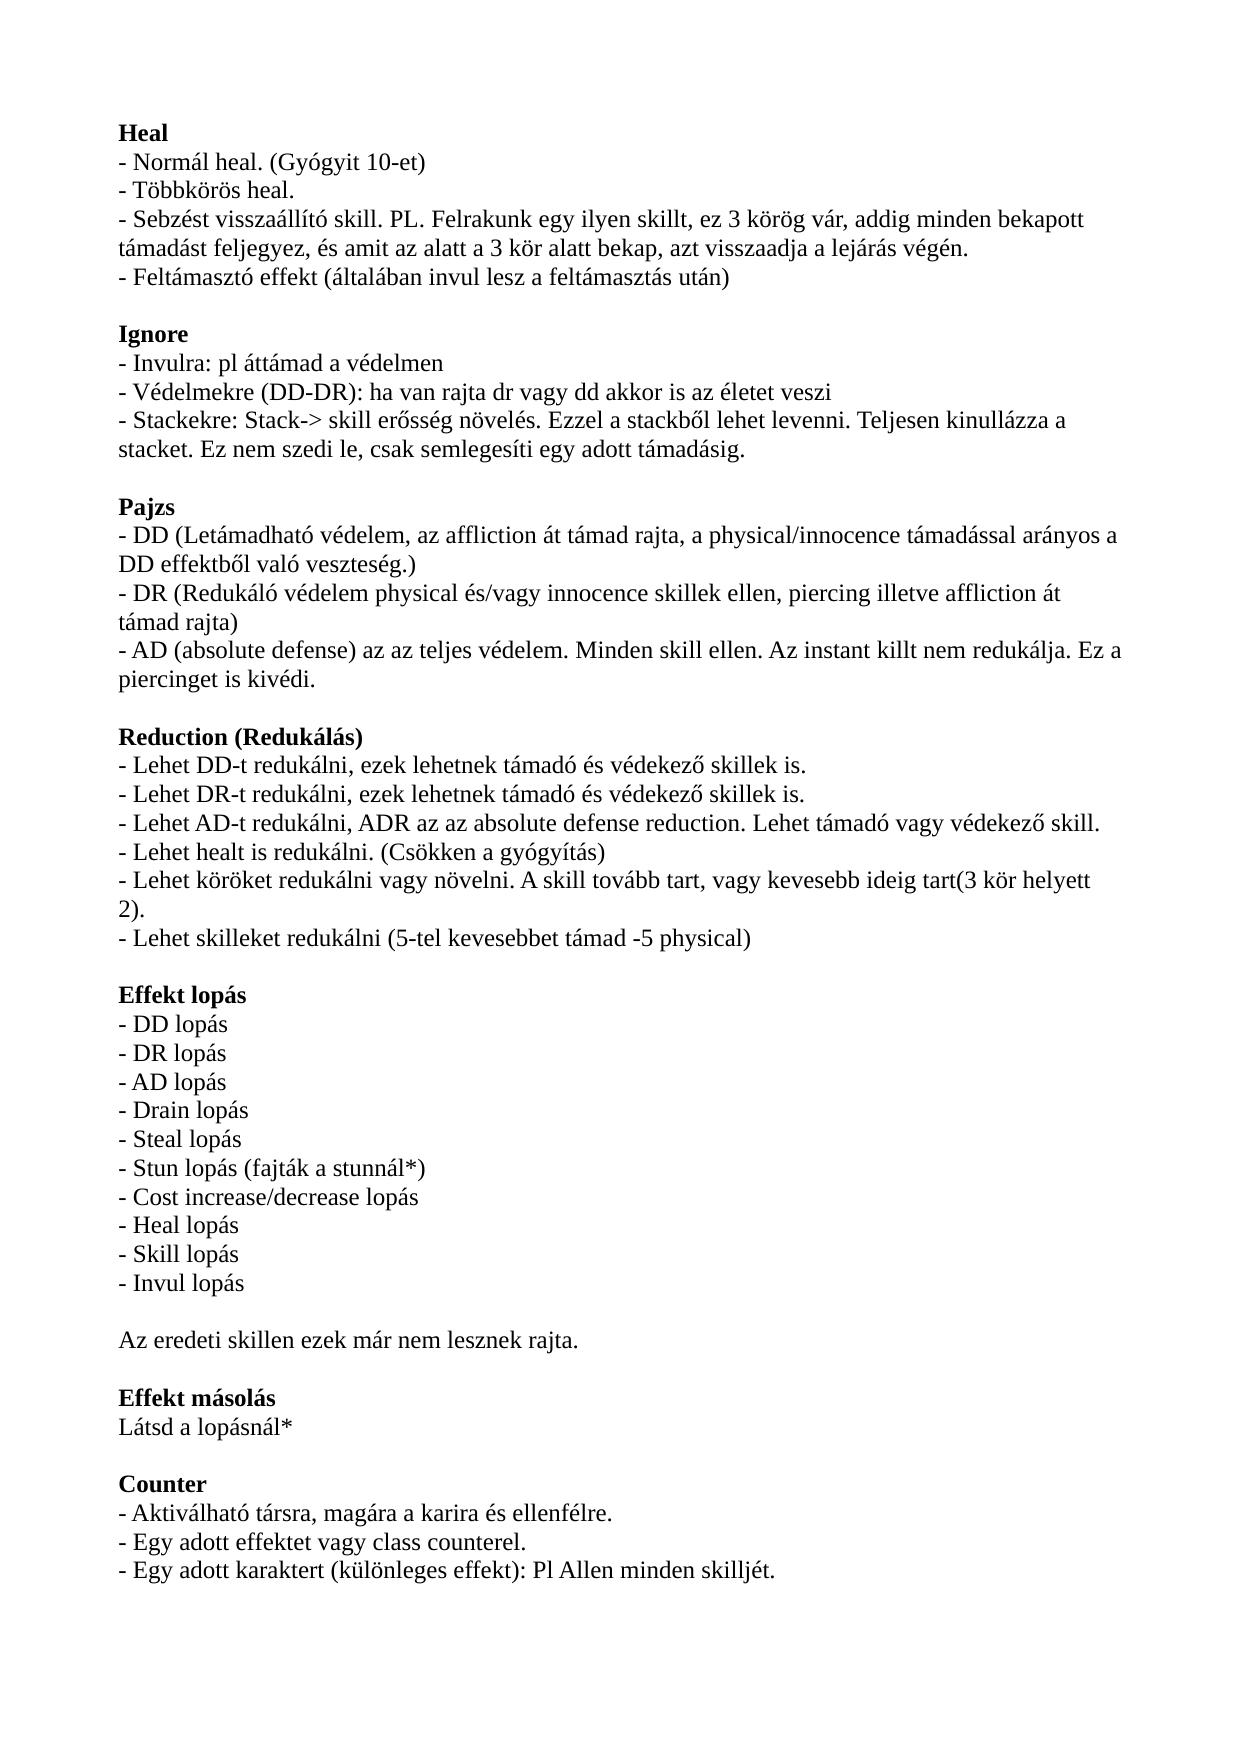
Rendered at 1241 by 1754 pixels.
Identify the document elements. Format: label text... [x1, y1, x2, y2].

text Effekt másolás [118, 1383, 1122, 1412]
text - Lehet DD-t redukálni, ezek lehetnek támadó és védekező skillek is. [118, 751, 1122, 779]
text Ignore [118, 319, 1122, 348]
text - Feltámasztó effekt (általában invul lesz a feltámasztás után) [118, 262, 1122, 291]
text Az eredeti skillen ezek már nem lesznek rajta. [118, 1326, 1122, 1354]
text - Cost increase/decrease lopás [118, 1182, 1122, 1211]
text Effekt lopás [118, 981, 1122, 1009]
text Counter [118, 1469, 1122, 1498]
text - Normál heal. (Gyógyit 10-et) [118, 147, 1122, 176]
text - Aktiválható társra, magára a karira és ellenfélre. [118, 1498, 1122, 1527]
text - DD (Letámadható védelem, az affliction át támad rajta, a physical/innocence támadással arányos a DD effektből való veszteség.) [118, 521, 1122, 578]
text - Lehet healt is redukálni. (Csökken a gyógyítás) [118, 837, 1122, 866]
text - Védelmekre (DD-DR): ha van rajta dr vagy dd akkor is az életet veszi [118, 377, 1122, 406]
text - Skill lopás [118, 1239, 1122, 1268]
text Látsd a lopásnál* [118, 1412, 1122, 1441]
text - Lehet köröket redukálni vagy növelni. A skill tovább tart, vagy kevesebb ideig tart(3 kör helyett 2). [118, 866, 1122, 923]
text - DR (Redukáló védelem physical és/vagy innocence skillek ellen, piercing illetve affliction át támad rajta) [118, 578, 1122, 636]
text - Steal lopás [118, 1124, 1122, 1153]
text - Heal lopás [118, 1211, 1122, 1239]
text - Sebzést visszaállító skill. PL. Felrakunk egy ilyen skillt, ez 3 körög vár, addig minden bekapott támadást feljegyez, és amit az alatt a 3 kör alatt bekap, azt visszaadja a lejárás végén. [118, 204, 1122, 262]
text - Lehet AD-t redukálni, ADR az az absolute defense reduction. Lehet támadó vagy védekező skill. [118, 808, 1122, 837]
text - Invul lopás [118, 1268, 1122, 1297]
text Reduction (Redukálás) [118, 722, 1122, 751]
text - Drain lopás [118, 1096, 1122, 1124]
text - Lehet DR-t redukálni, ezek lehetnek támadó és védekező skillek is. [118, 779, 1122, 808]
text - Egy adott effektet vagy class counterel. [118, 1527, 1122, 1556]
text - Többkörös heal. [118, 176, 1122, 204]
text - Lehet skilleket redukálni (5-tel kevesebbet támad -5 physical) [118, 923, 1122, 952]
text - Stun lopás (fajták a stunnál*) [118, 1153, 1122, 1182]
text - Egy adott karaktert (különleges effekt): Pl Allen minden skilljét. [118, 1556, 1122, 1584]
text - AD (absolute defense) az az teljes védelem. Minden skill ellen. Az instant killt nem redukálja. Ez a piercinget is kivédi. [118, 636, 1122, 693]
text - DD lopás [118, 1009, 1122, 1038]
text Pajzs [118, 492, 1122, 521]
text - DR lopás [118, 1038, 1122, 1067]
text - Invulra: pl áttámad a védelmen [118, 348, 1122, 377]
text Heal [118, 118, 1122, 147]
text - Stackekre: Stack-> skill erősség növelés. Ezzel a stackből lehet levenni. Teljesen kinullázza a stacket. Ez nem szedi le, csak semlegesíti egy adott támadásig. [118, 406, 1122, 463]
text - AD lopás [118, 1067, 1122, 1096]
